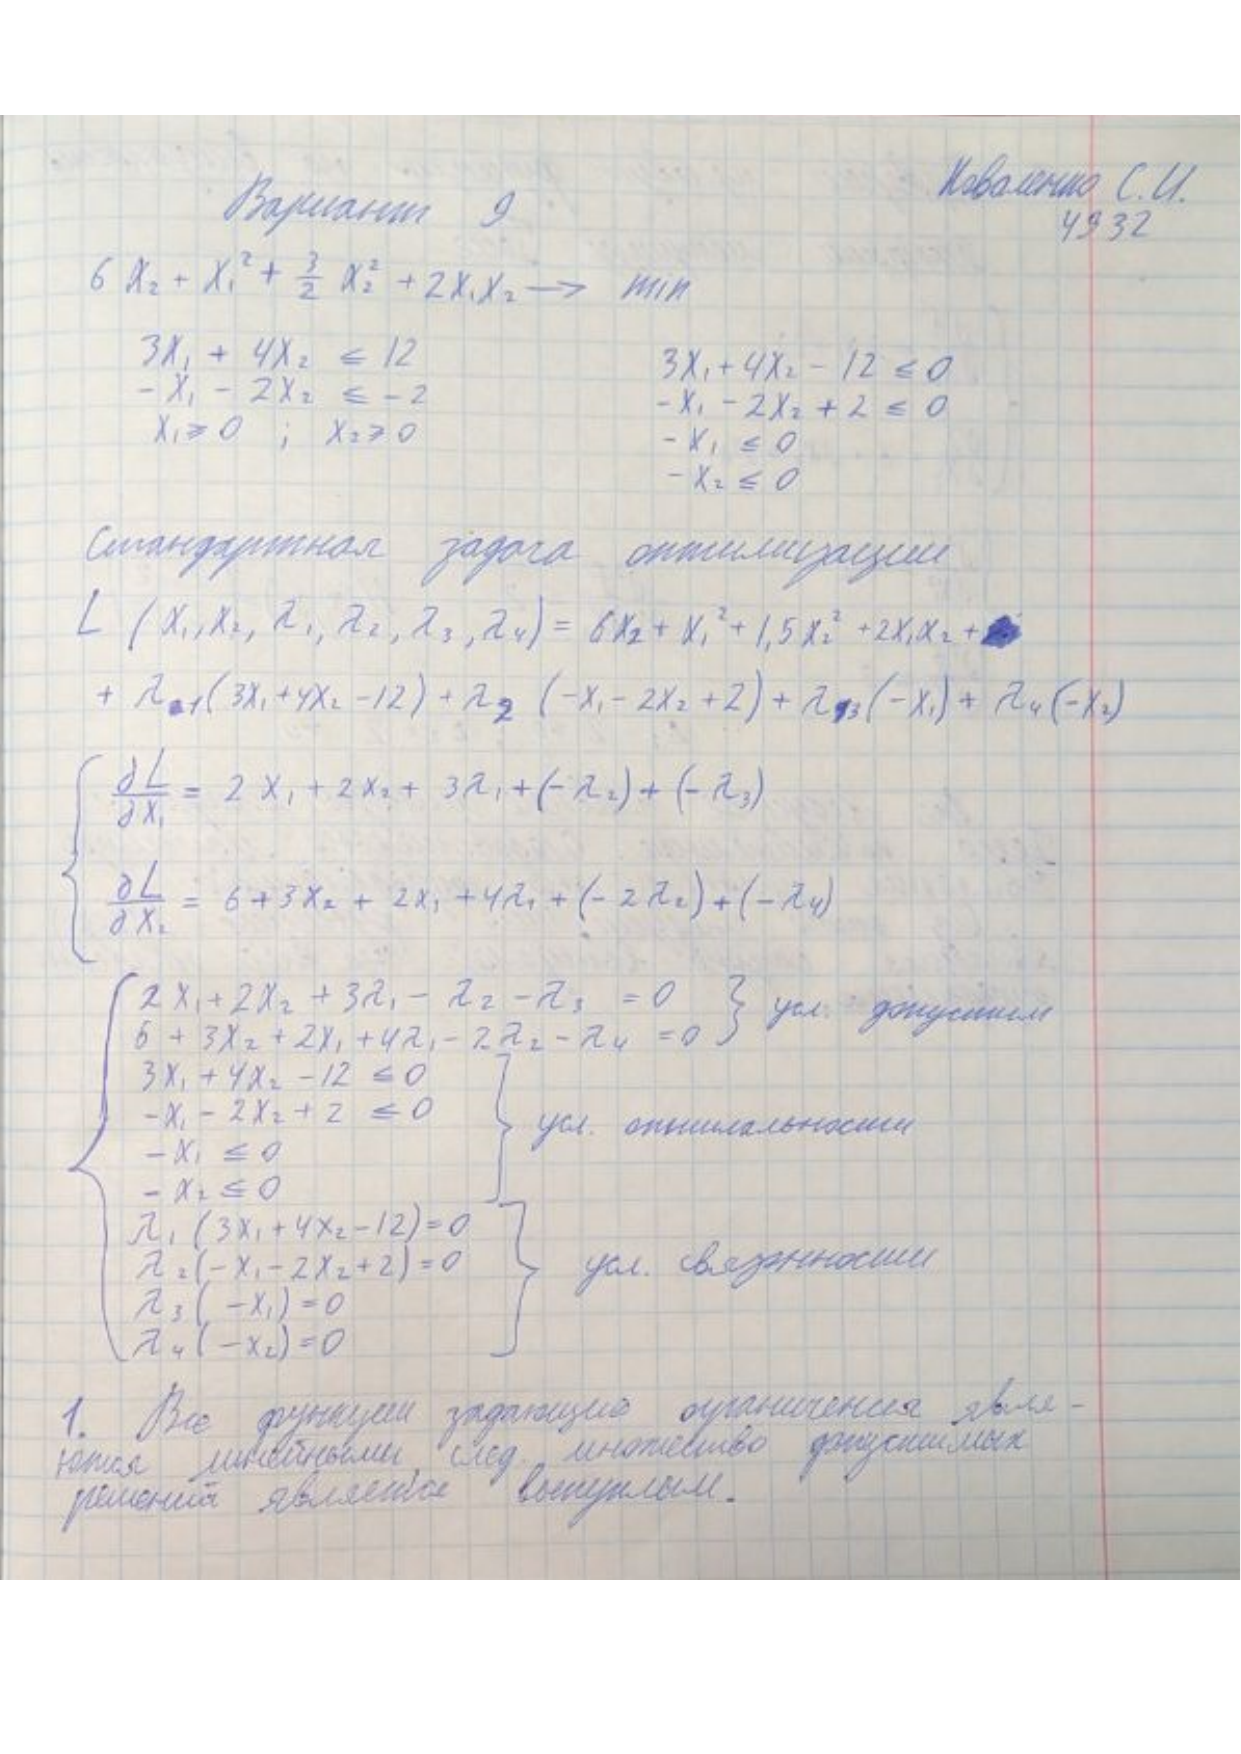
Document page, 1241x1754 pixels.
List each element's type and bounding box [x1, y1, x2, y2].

picture [0, 115, 1241, 1580]
